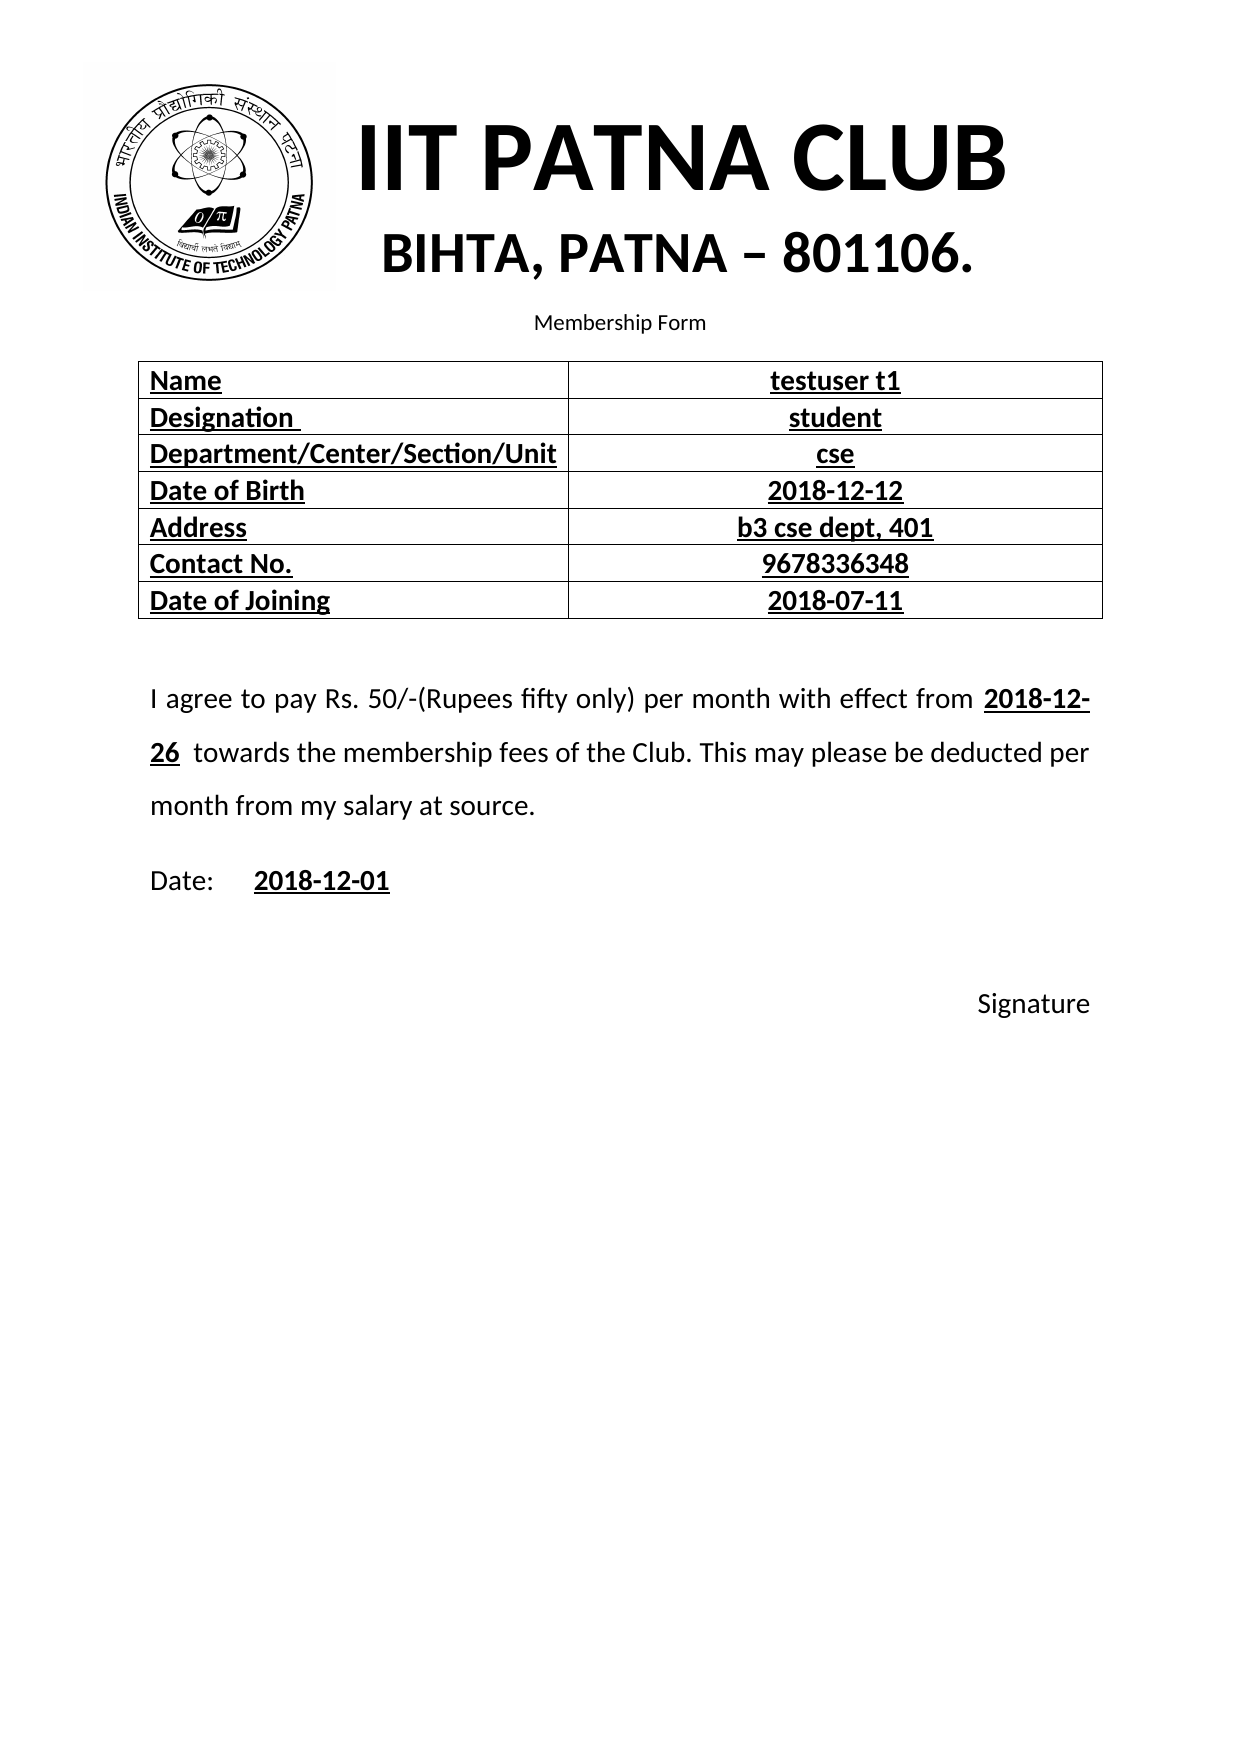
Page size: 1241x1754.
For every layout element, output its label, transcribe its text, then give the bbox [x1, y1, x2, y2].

table_header testuser t1 [569, 362, 1102, 398]
text Signature [150, 985, 1090, 1021]
table_cell Address [139, 509, 568, 544]
text I agree to pay Rs. 50/-(Rupees fifty only) per month with effect from 2018-12-26 towards the membership fees of the Club. This may please be deducted per month from my salary at source. [150, 680, 1090, 823]
table_cell Department/Center/Section/Unit [139, 435, 568, 471]
text Date: 2018-12-01 [150, 862, 1090, 897]
table_cell student [569, 399, 1102, 434]
table_cell 2018-12-12 [569, 472, 1102, 508]
table_cell Designation [139, 399, 568, 434]
table_cell 9678336348 [569, 545, 1102, 581]
table_cell cse [569, 435, 1102, 471]
table_cell Date of Joining [139, 582, 568, 618]
table_cell 2018-07-11 [569, 582, 1102, 618]
table_cell b3 cse dept, 401 [569, 509, 1102, 544]
text BIHTA, PATNA – 801106. [336, 216, 1090, 287]
table_cell Date of Birth [139, 472, 568, 508]
text IIT PATNA CLUB [336, 94, 1090, 216]
table_cell Contact No. [139, 545, 568, 581]
table_header Name [139, 362, 568, 398]
text Membership Form [150, 308, 1090, 336]
